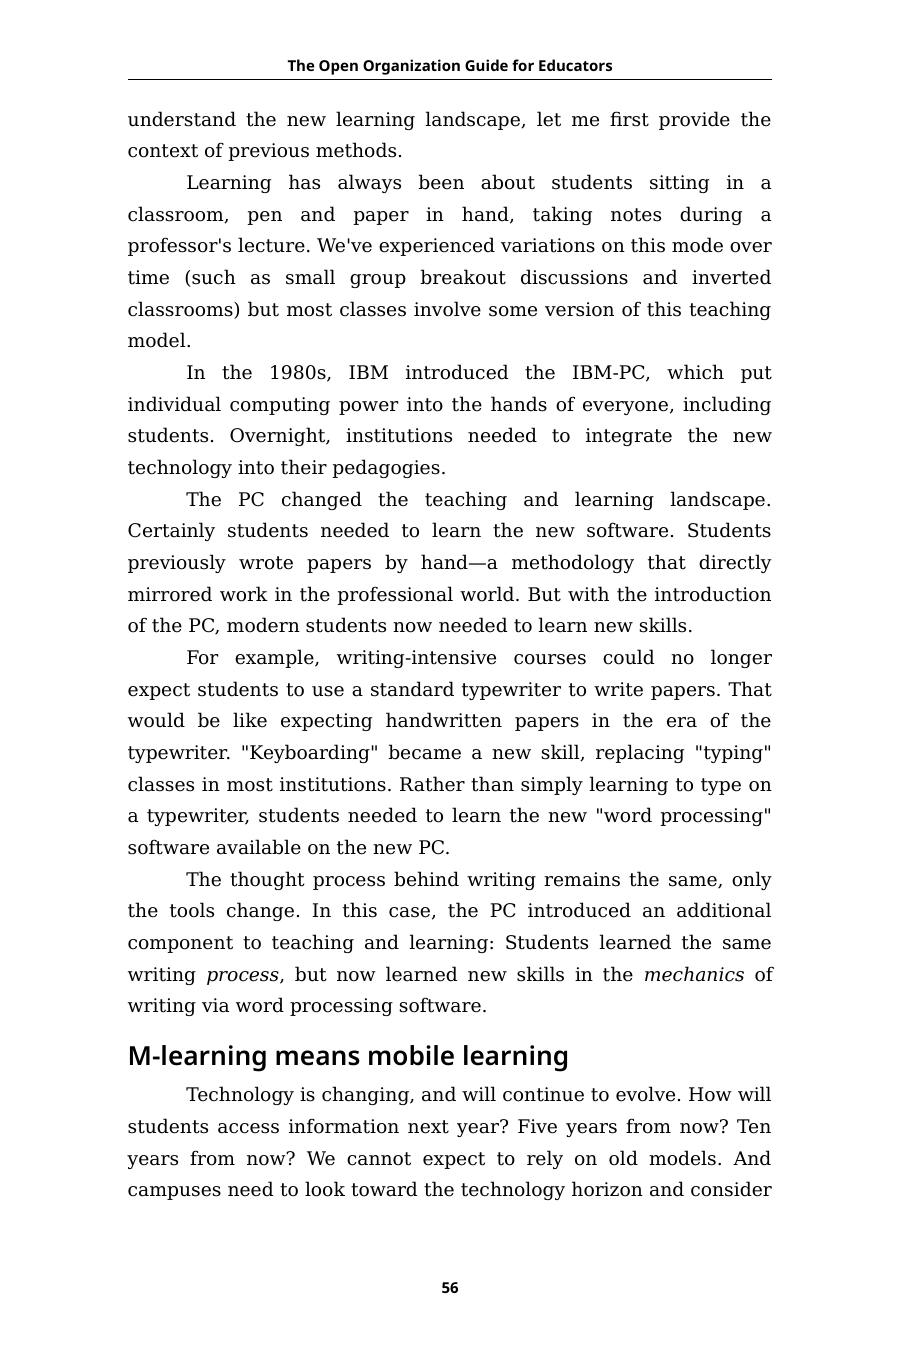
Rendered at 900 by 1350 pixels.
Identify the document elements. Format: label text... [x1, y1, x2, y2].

text The thought process behind writing remains the same, only the tools change. In this case, the PC introduced an additional component to teaching and learning: Students learned the same writing process, but now learned new skills in the mechanics of writing via word processing software. [127, 869, 772, 1017]
text In the 1980s, IBM introduced the IBM-PC, which put individual computing power into the hands of everyone, including students. Overnight, institutions needed to integrate the new technology into their pedagogies. [127, 362, 772, 479]
text understand the new learning landscape, let me first provide the context of previous methods. [127, 109, 772, 162]
text For example, writing-intensive courses could no longer expect students to use a standard typewriter to write papers. That would be like expecting handwritten papers in the era of the typewriter. "Keyboarding" became a new skill, replacing "typing" classes in most institutions. Rather than simply learning to type on a typewriter, students needed to learn the new "word processing" software available on the new PC. [127, 647, 772, 859]
text The PC changed the teaching and learning landscape. Certainly students needed to learn the new software. Students previously wrote papers by hand—a methodology that directly mirrored work in the professional world. But with the introduction of the PC, modern students now needed to learn new skills. [127, 489, 772, 637]
text Learning has always been about students sitting in a classroom, pen and paper in hand, taking notes during a professor's lecture. We've experienced variations on this mode over time (such as small group breakout discussions and inverted classrooms) but most classes involve some version of this teaching model. [127, 172, 772, 352]
subtitle M-learning means mobile learning [127, 1042, 772, 1072]
text Technology is changing, and will continue to evolve. How will students access information next year? Five years from now? Ten years from now? We cannot expect to rely on old models. And campuses need to look toward the technology horizon and consider [127, 1084, 772, 1201]
